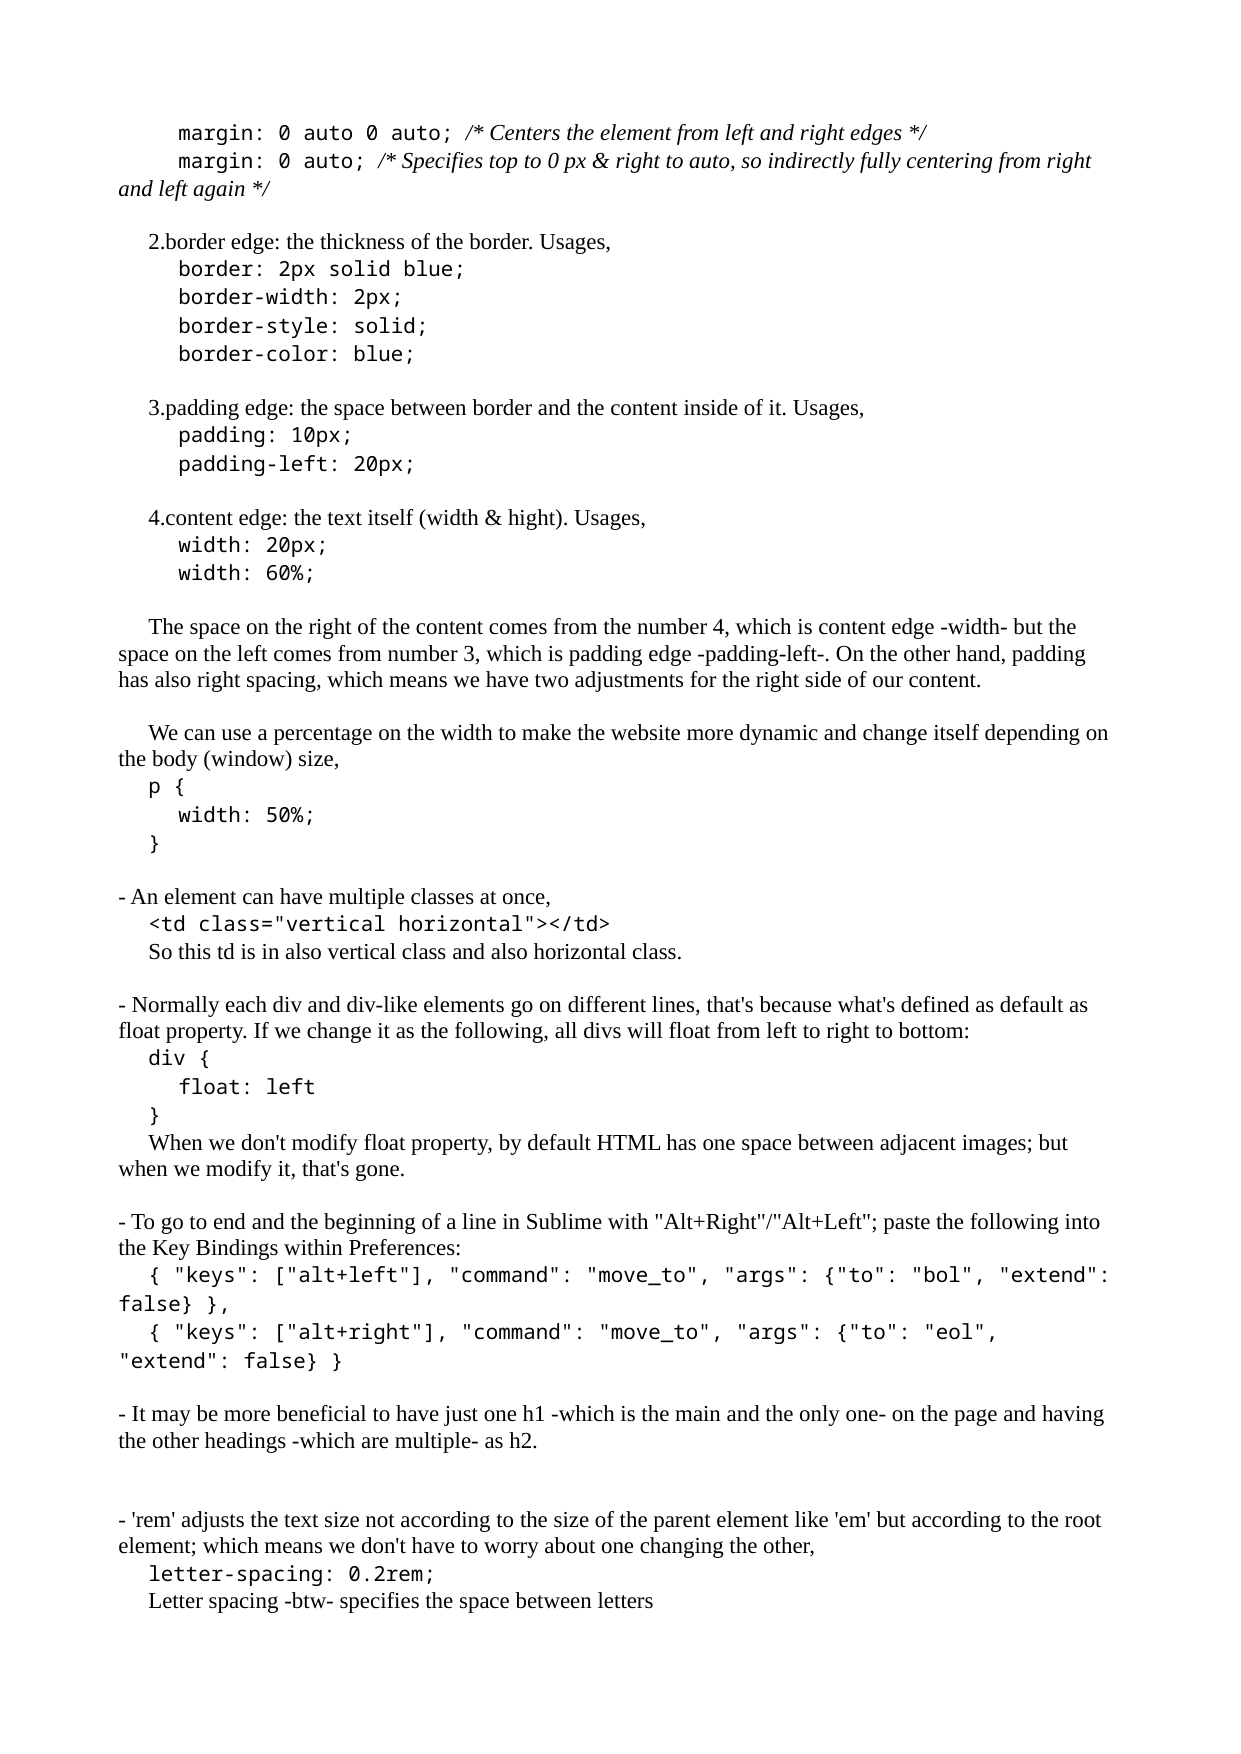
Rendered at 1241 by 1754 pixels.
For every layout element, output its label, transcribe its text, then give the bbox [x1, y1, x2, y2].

text Letter spacing -btw- specifies the space between letters [118, 1587, 1122, 1613]
text border: 2px solid blue; [118, 254, 1122, 282]
text letter-spacing: 0.2rem; [118, 1559, 1122, 1587]
text - It may be more beneficial to have just one h1 -which is the main and the only one- on the page and having the other headings -which are multiple- as h2. [118, 1401, 1122, 1453]
text { "keys": ["alt+left"], "command": "move_to", "args": {"to": "bol", "extend": false} }, [118, 1260, 1122, 1317]
text 3.padding edge: the space between border and the content inside of it. Usages, [118, 394, 1122, 421]
text border-style: solid; [118, 311, 1122, 339]
text 4.content edge: the text itself (width & hight). Usages, [118, 504, 1122, 530]
text <td class="vertical horizontal"></td> [118, 909, 1122, 938]
text - To go to end and the beginning of a line in Sublime with "Alt+Right"/"Alt+Left"; paste the following into the Key Bindings within Preferences: [118, 1208, 1122, 1260]
text } [118, 1100, 1122, 1129]
text } [118, 828, 1122, 857]
text - An element can have multiple classes at once, [118, 883, 1122, 909]
text width: 50%; [118, 800, 1122, 828]
text border-color: blue; [118, 339, 1122, 368]
text - 'rem' adjusts the text size not according to the size of the parent element like 'em' but according to the root element; which means we don't have to worry about one changing the other, [118, 1506, 1122, 1559]
text The space on the right of the content comes from the number 4, which is content edge -width- but the space on the left comes from number 3, which is padding edge -padding-left-. On the other hand, padding has also right spacing, which means we have two adjustments for the right side of our content. [118, 613, 1122, 692]
text margin: 0 auto 0 auto; /* Centers the element from left and right edges */ [118, 118, 1122, 147]
text When we don't modify float property, by default HTML has one space between adjacent images; but when we modify it, that's gone. [118, 1129, 1122, 1181]
text padding: 10px; [118, 421, 1122, 449]
text border-width: 2px; [118, 282, 1122, 311]
text div { [118, 1043, 1122, 1072]
text width: 60%; [118, 558, 1122, 587]
text 2.border edge: the thickness of the border. Usages, [118, 228, 1122, 254]
text padding-left: 20px; [118, 449, 1122, 477]
text margin: 0 auto; /* Specifies top to 0 px & right to auto, so indirectly fully centering from right and left again */ [118, 147, 1122, 201]
text p { [118, 771, 1122, 800]
text { "keys": ["alt+right"], "command": "move_to", "args": {"to": "eol", "extend": false} } [118, 1317, 1122, 1374]
text We can use a percentage on the width to make the website more dynamic and change itself depending on the body (window) size, [118, 719, 1122, 771]
text width: 20px; [118, 530, 1122, 558]
text So this td is in also vertical class and also horizontal class. [118, 938, 1122, 964]
text float: left [118, 1072, 1122, 1100]
text - Normally each div and div-like elements go on different lines, that's because what's defined as default as float property. If we change it as the following, all divs will float from left to right to bottom: [118, 991, 1122, 1043]
